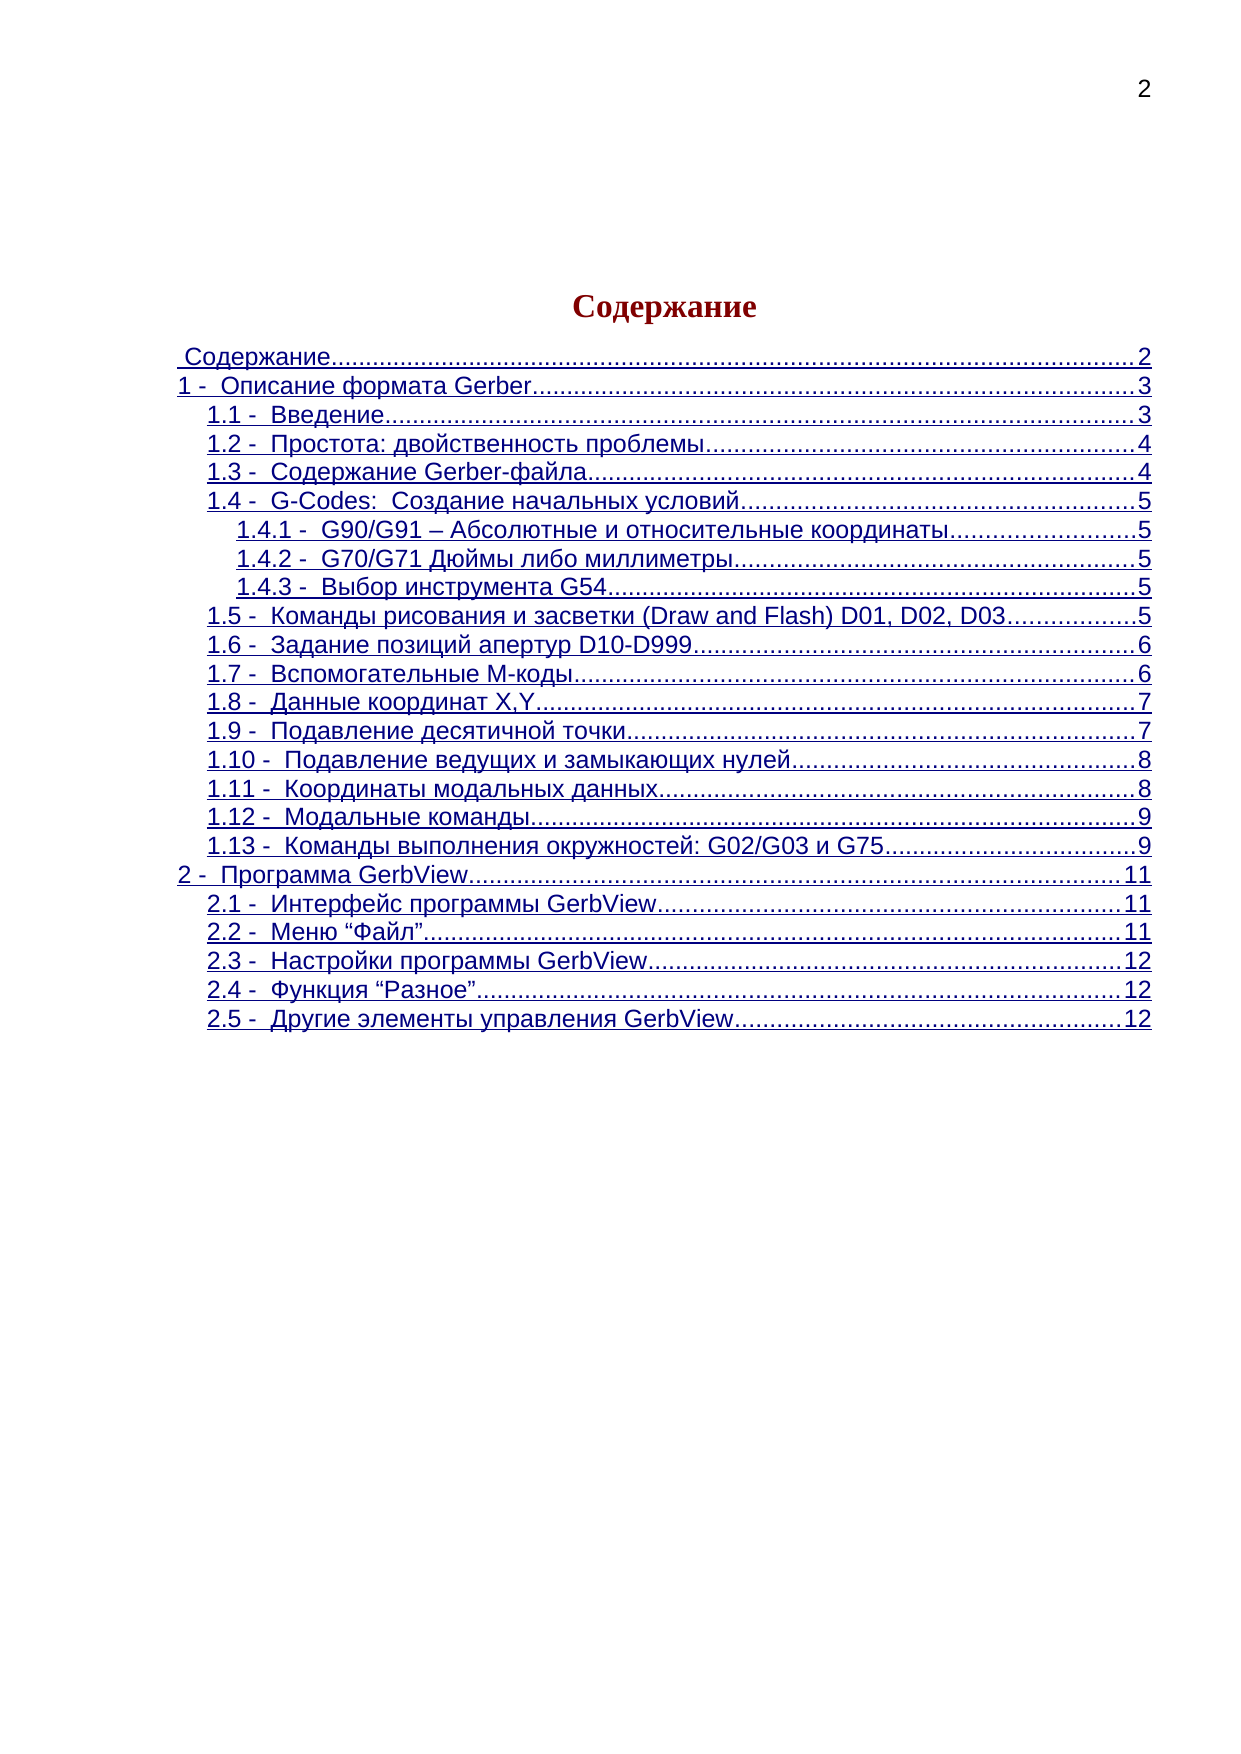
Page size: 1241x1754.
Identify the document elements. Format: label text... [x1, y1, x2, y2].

text 1.13 - Команды выполнения окружностей: G02/G03 и G75 9 [207, 831, 1152, 856]
text 1.9 - Подавление десятичной точки 7 [207, 716, 1152, 741]
text 1.6 - Задание позиций апертур D10-D999 6 [207, 630, 1152, 655]
text 1.2 - Простота: двойственность проблемы 4 [207, 428, 1152, 454]
text 1.4 - G-Codes: Создание начальных условий 5 [207, 486, 1152, 511]
text 2.5 - Другие элементы управления GerbView 12 [207, 1003, 1152, 1029]
text 2.1 - Интерфейс программы GerbView 11 [207, 888, 1152, 914]
subtitle Содержание [177, 286, 1152, 324]
text 1.8 - Данные координат X,Y 7 [207, 687, 1152, 712]
text 2.3 - Настройки программы GerbView 12 [207, 946, 1152, 971]
text Содержание 2 [177, 342, 1152, 367]
text 1.5 - Команды рисования и засветки (Draw and Flash) D01, D02, D03 5 [207, 601, 1152, 626]
text 1.4.1 - G90/G91 – Абсолютные и относительные координаты 5 [236, 515, 1152, 540]
text 1 - Описание формата Gerber 3 [177, 371, 1152, 396]
text 2.2 - Меню “Файл” 11 [207, 917, 1152, 942]
text 1.10 - Подавление ведущих и замыкающих нулей 8 [207, 745, 1152, 770]
text 2.4 - Функция “Разное” 12 [207, 975, 1152, 1000]
text 1.4.3 - Выбор инструмента G54 5 [236, 572, 1152, 597]
text 1.1 - Введение 3 [207, 400, 1152, 425]
text 1.4.2 - G70/G71 Дюймы либо миллиметры 5 [236, 543, 1152, 569]
text 2 - Программа GerbView 11 [177, 860, 1152, 885]
text 1.7 - Вспомогательные M-коды 6 [207, 658, 1152, 684]
text 1.11 - Координаты модальных данных 8 [207, 773, 1152, 799]
text 1.3 - Содержание Gerber-файла 4 [207, 457, 1152, 482]
text 1.12 - Модальные команды 9 [207, 802, 1152, 827]
